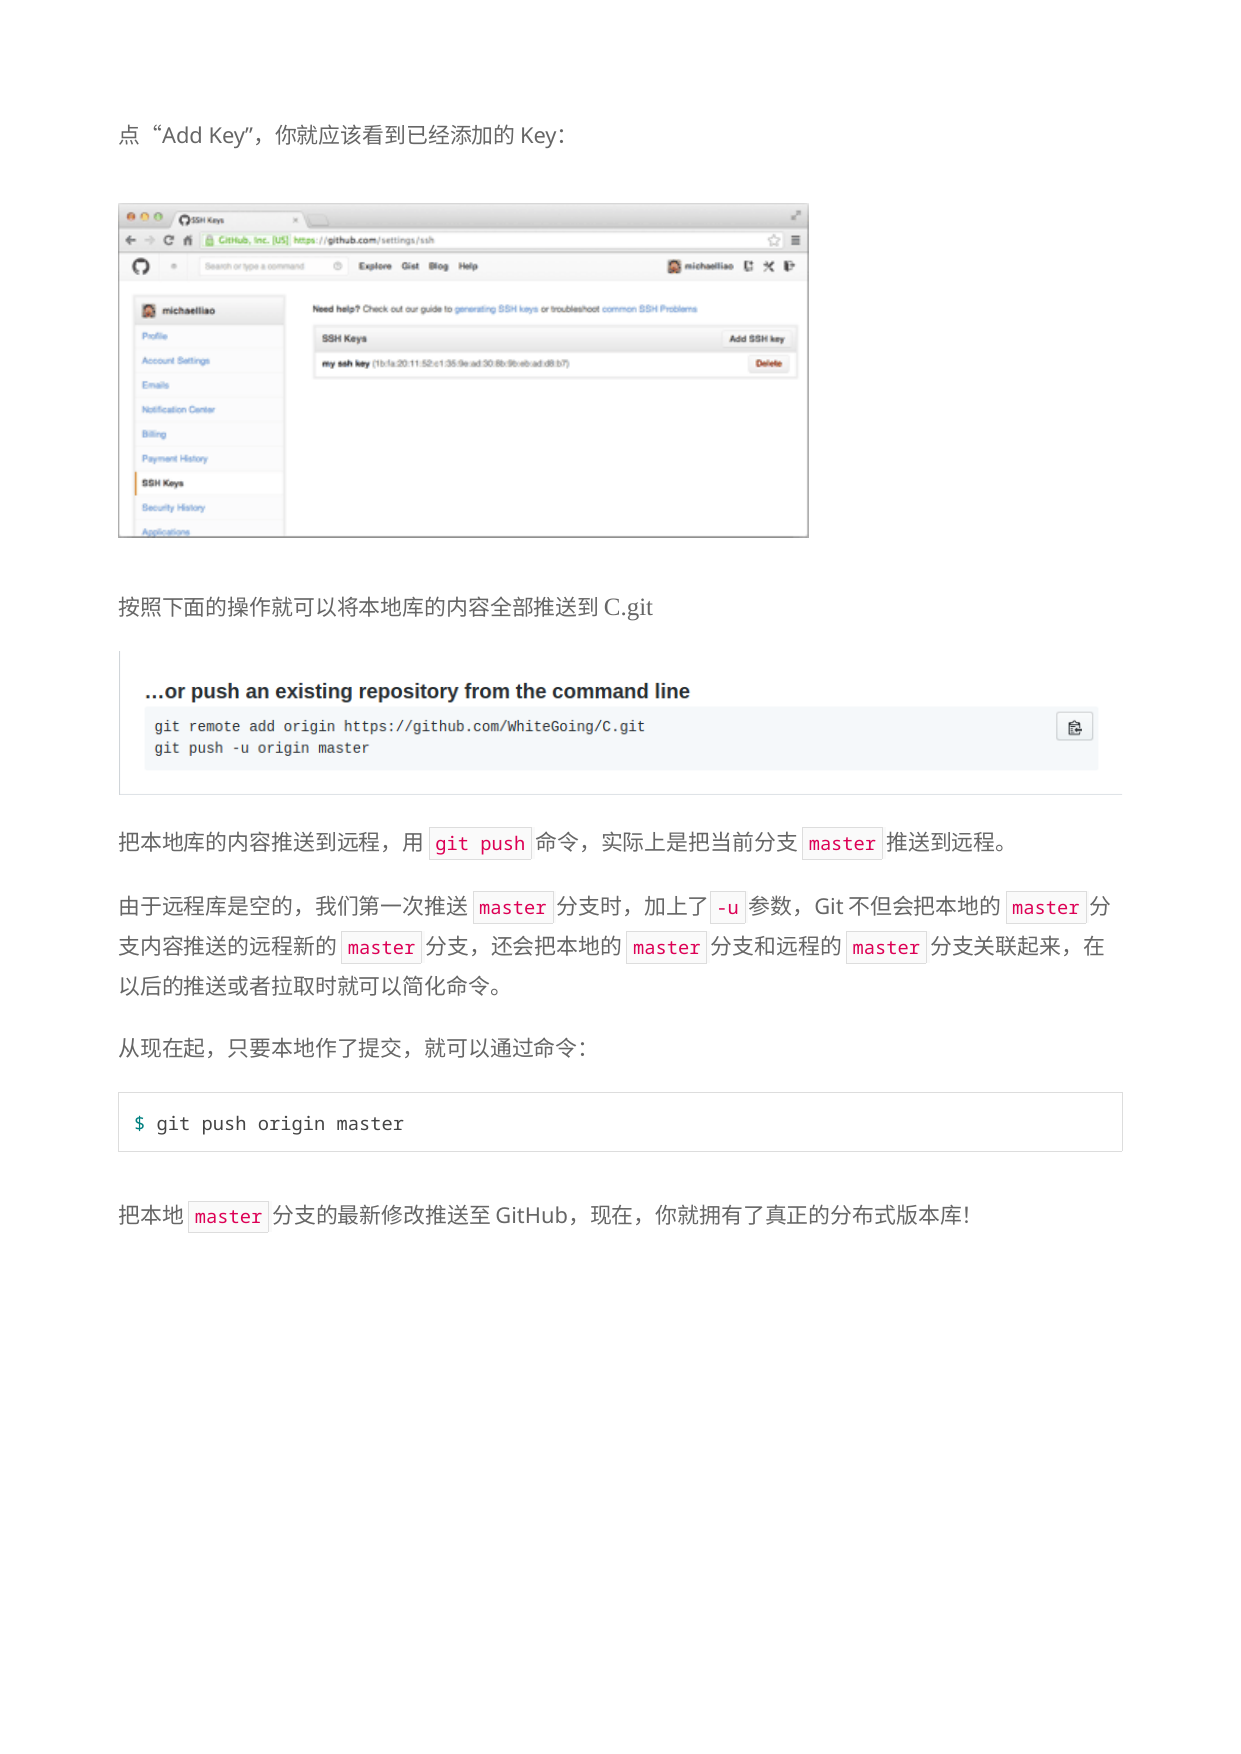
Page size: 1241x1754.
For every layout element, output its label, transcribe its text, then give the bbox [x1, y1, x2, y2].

text 点“Add Key”，你就应该看到已经添加的Key： [118, 118, 1122, 150]
text 把本地master分支的最新修改推送至GitHub，现在，你就拥有了真正的分布式版本库！ [118, 1198, 1122, 1232]
text 把本地库的内容推送到远程，用git push命令，实际上是把当前分支master推送到远程。 [118, 825, 1122, 859]
picture [118, 651, 1123, 795]
text 按照下面的操作就可以将本地库的内容全部推送到C.git [118, 590, 1122, 622]
text $ git push origin master [119, 1093, 1122, 1151]
picture [118, 203, 809, 538]
text 由于远程库是空的，我们第一次推送master分支时，加上了-u参数，Git不但会把本地的master分支内容推送的远程新的master分支，还会把本地的master分支和远程的master分支关联起来，在以后的推送或者拉取时就可以简化命令。 [118, 889, 1122, 1001]
text 从现在起，只要本地作了提交，就可以通过命令： [118, 1031, 1122, 1062]
